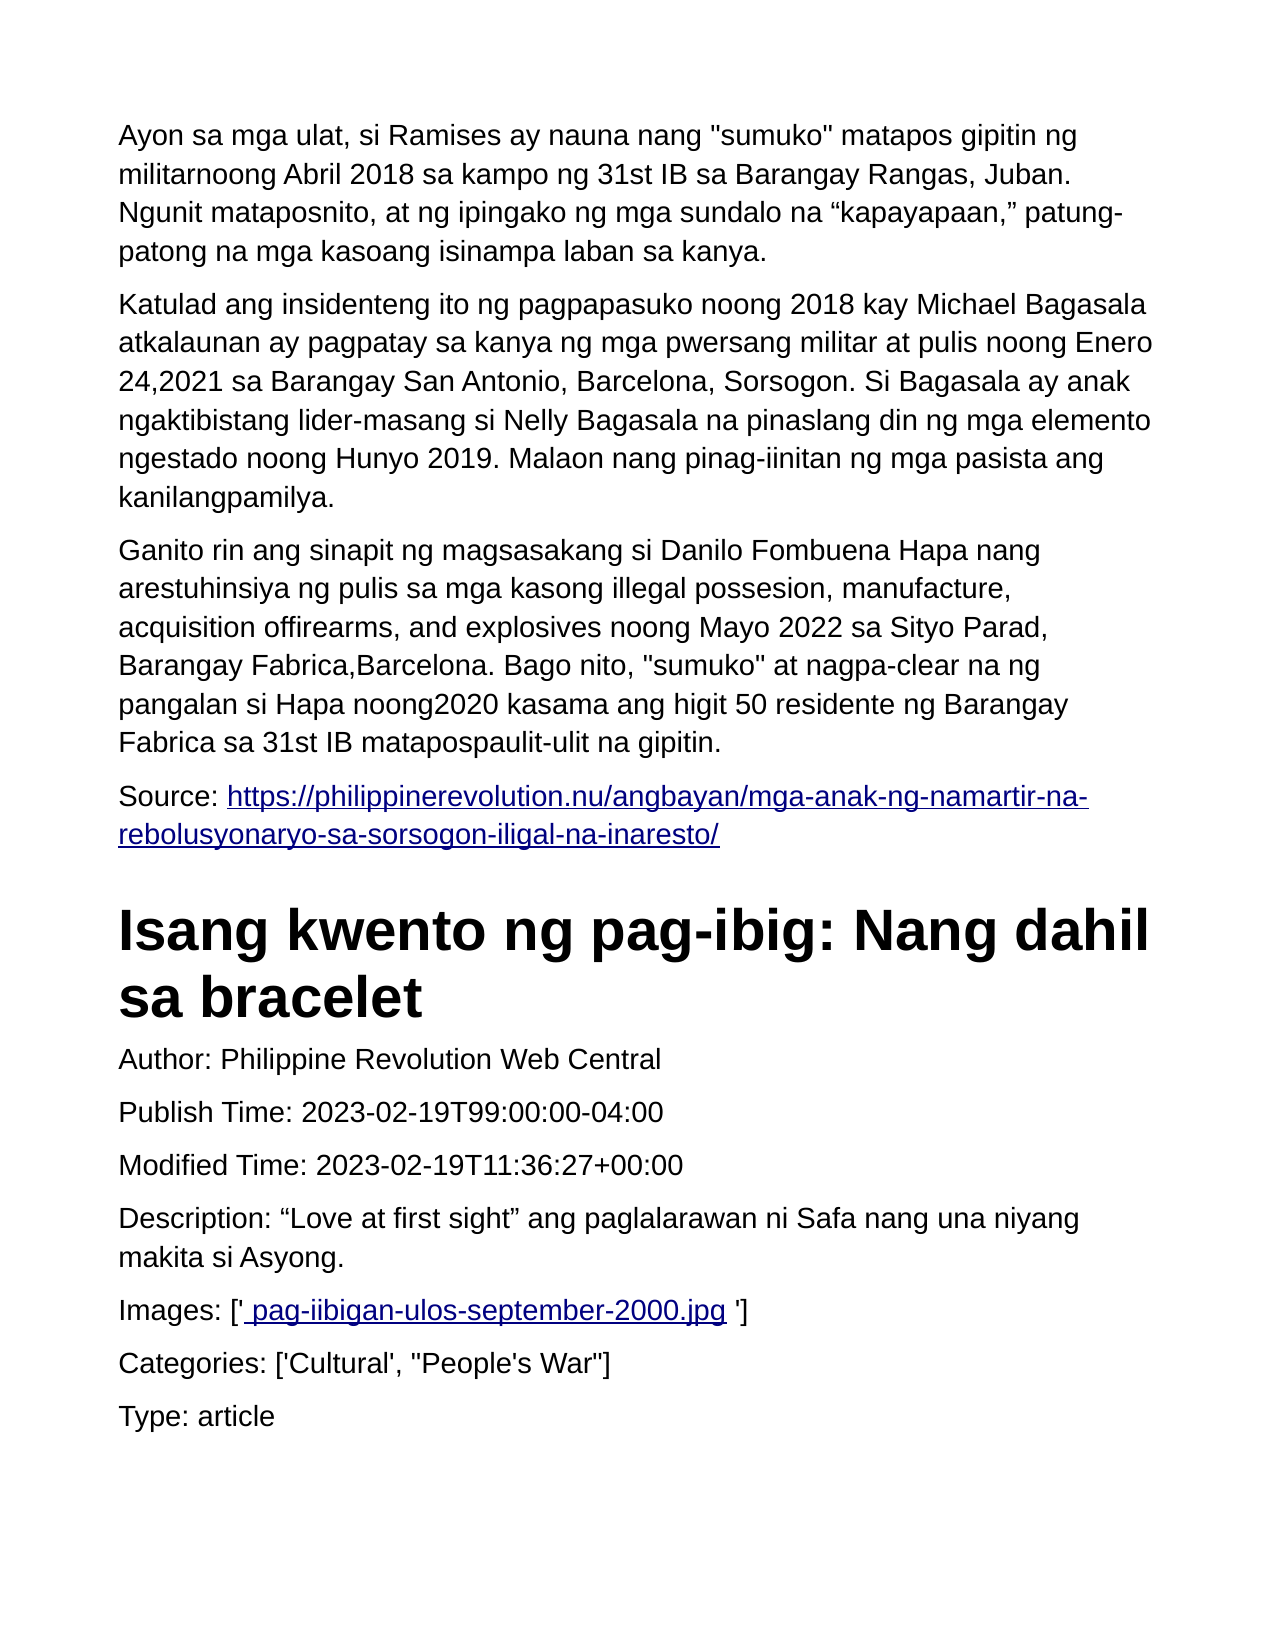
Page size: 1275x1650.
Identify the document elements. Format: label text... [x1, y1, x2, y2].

text Categories: ['Cultural', "People's War"] [118, 1346, 1157, 1379]
subtitle Isang kwento ng pag-ibig: Nang dahil sa bracelet [118, 895, 1157, 1029]
text Ayon sa mga ulat, si Ramises ay nauna nang "sumuko" matapos gipitin ng militarnoong Abril 2018 sa kampo ng 31st IB sa Barangay Rangas, Juban. Ngunit mataposnito, at ng ipingako ng mga sundalo na “kapayapaan,” patung-patong na mga kasoang isinampa laban sa kanya. [118, 118, 1157, 267]
text Images: [' pag-iibigan-ulos-september-2000.jpg '] [118, 1293, 1157, 1326]
text Source: https://philippinerevolution.nu/angbayan/mga-anak-ng-namartir-na-rebolusyonaryo-sa-sorsogon-iligal-na-inaresto/ [118, 778, 1157, 851]
text Description: “Love at first sight” ang paglalarawan ni Safa nang una niyang makita si Asyong. [118, 1201, 1157, 1273]
text Publish Time: 2023-02-19T99:00:00-04:00 [118, 1095, 1157, 1128]
text Modified Time: 2023-02-19T11:36:27+00:00 [118, 1148, 1157, 1182]
text Author: Philippine Revolution Web Central [118, 1042, 1157, 1075]
text Type: article [118, 1399, 1157, 1433]
text Katulad ang insidenteng ito ng pagpapasuko noong 2018 kay Michael Bagasala atkalaunan ay pagpatay sa kanya ng mga pwersang militar at pulis noong Enero 24,2021 sa Barangay San Antonio, Barcelona, Sorsogon. Si Bagasala ay anak ngaktibistang lider-masang si Nelly Bagasala na pinaslang din ng mga elemento ngestado noong Hunyo 2019. Malaon nang pinag-iinitan ng mga pasista ang kanilangpamilya. [118, 287, 1157, 513]
text Ganito rin ang sinapit ng magsasakang si Danilo Fombuena Hapa nang arestuhinsiya ng pulis sa mga kasong illegal possesion, manufacture, acquisition offirearms, and explosives noong Mayo 2022 sa Sityo Parad, Barangay Fabrica,Barcelona. Bago nito, "sumuko" at nagpa-clear na ng pangalan si Hapa noong2020 kasama ang higit 50 residente ng Barangay Fabrica sa 31st IB matapospaulit-ulit na gipitin. [118, 533, 1157, 759]
